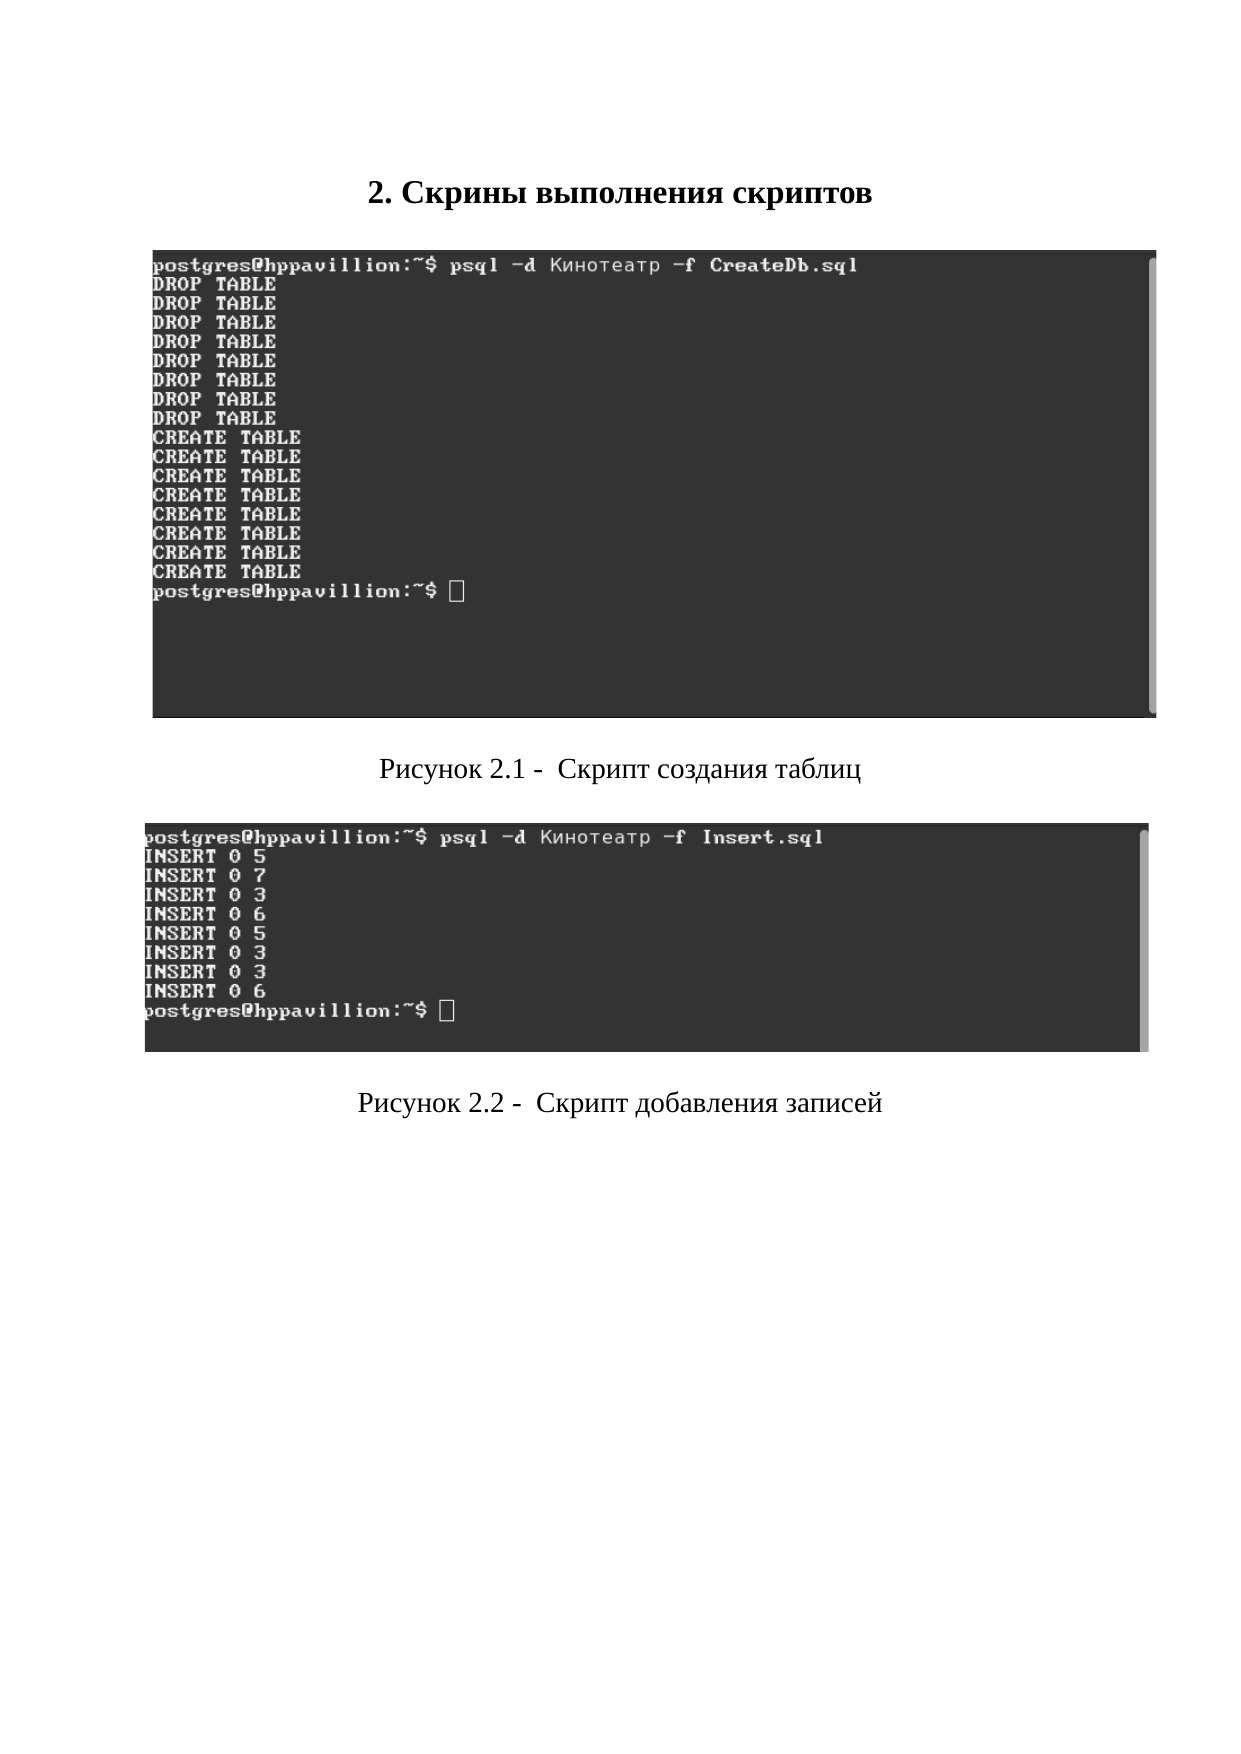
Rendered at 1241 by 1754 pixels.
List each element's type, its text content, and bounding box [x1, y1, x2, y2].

text Рисунок 2.1 - Скрипт создания таблиц [118, 751, 1122, 785]
picture [144, 823, 1149, 1052]
picture [152, 250, 1157, 718]
text Рисунок 2.2 - Скрипт добавления записей [118, 1085, 1122, 1119]
subtitle 2. Скрины выполнения скриптов [118, 173, 1122, 211]
